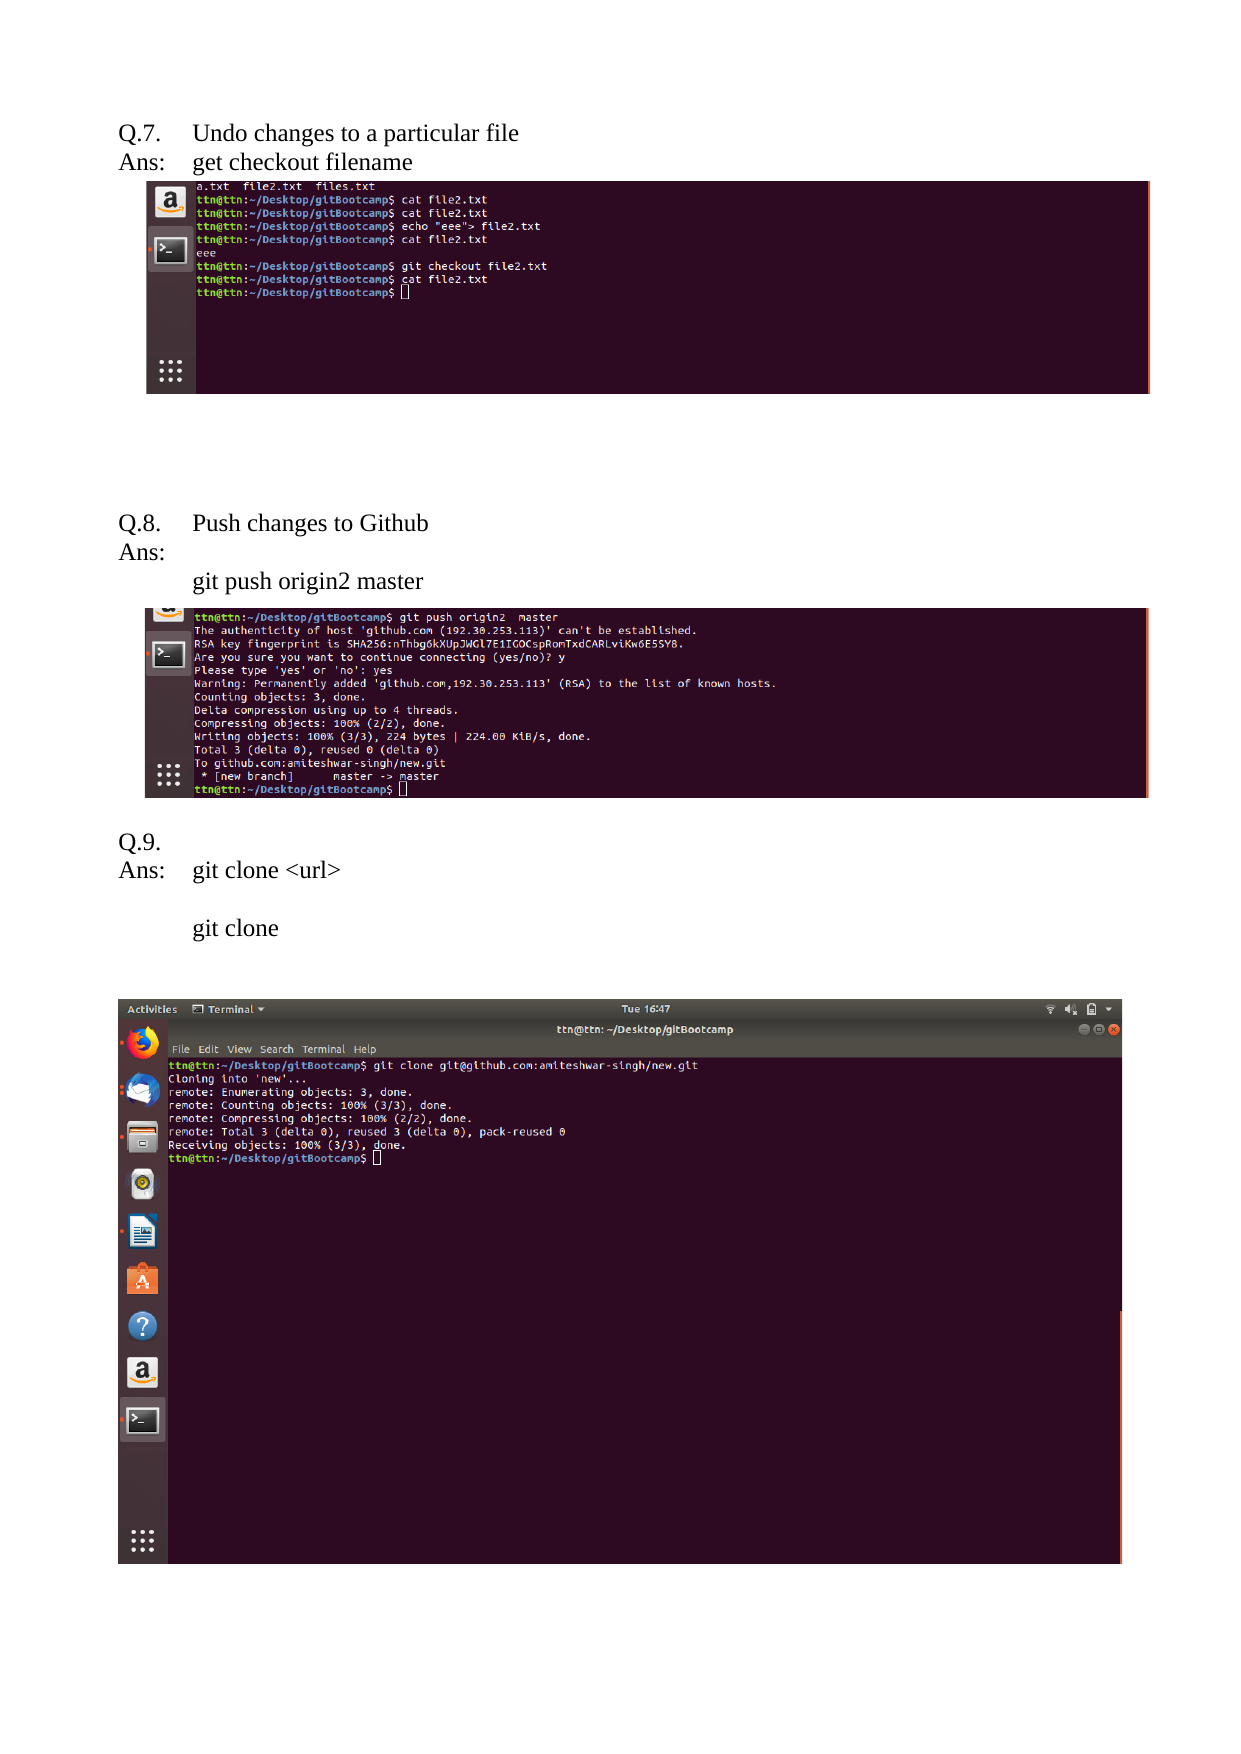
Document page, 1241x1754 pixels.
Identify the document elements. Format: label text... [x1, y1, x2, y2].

picture [144, 608, 1149, 781]
text Ans: [118, 537, 1122, 566]
text Q.9. [118, 827, 1122, 856]
text Ans: get checkout filename [118, 147, 1122, 176]
text Ans: git clone <url> [118, 856, 1122, 884]
text Q.7. Undo changes to a particular file [118, 118, 1122, 147]
text git push origin2 master [118, 566, 1122, 594]
picture [146, 181, 1151, 393]
text Q.8. Push changes to Github [118, 508, 1122, 537]
picture [118, 999, 1123, 1564]
text git clone [118, 913, 1122, 942]
